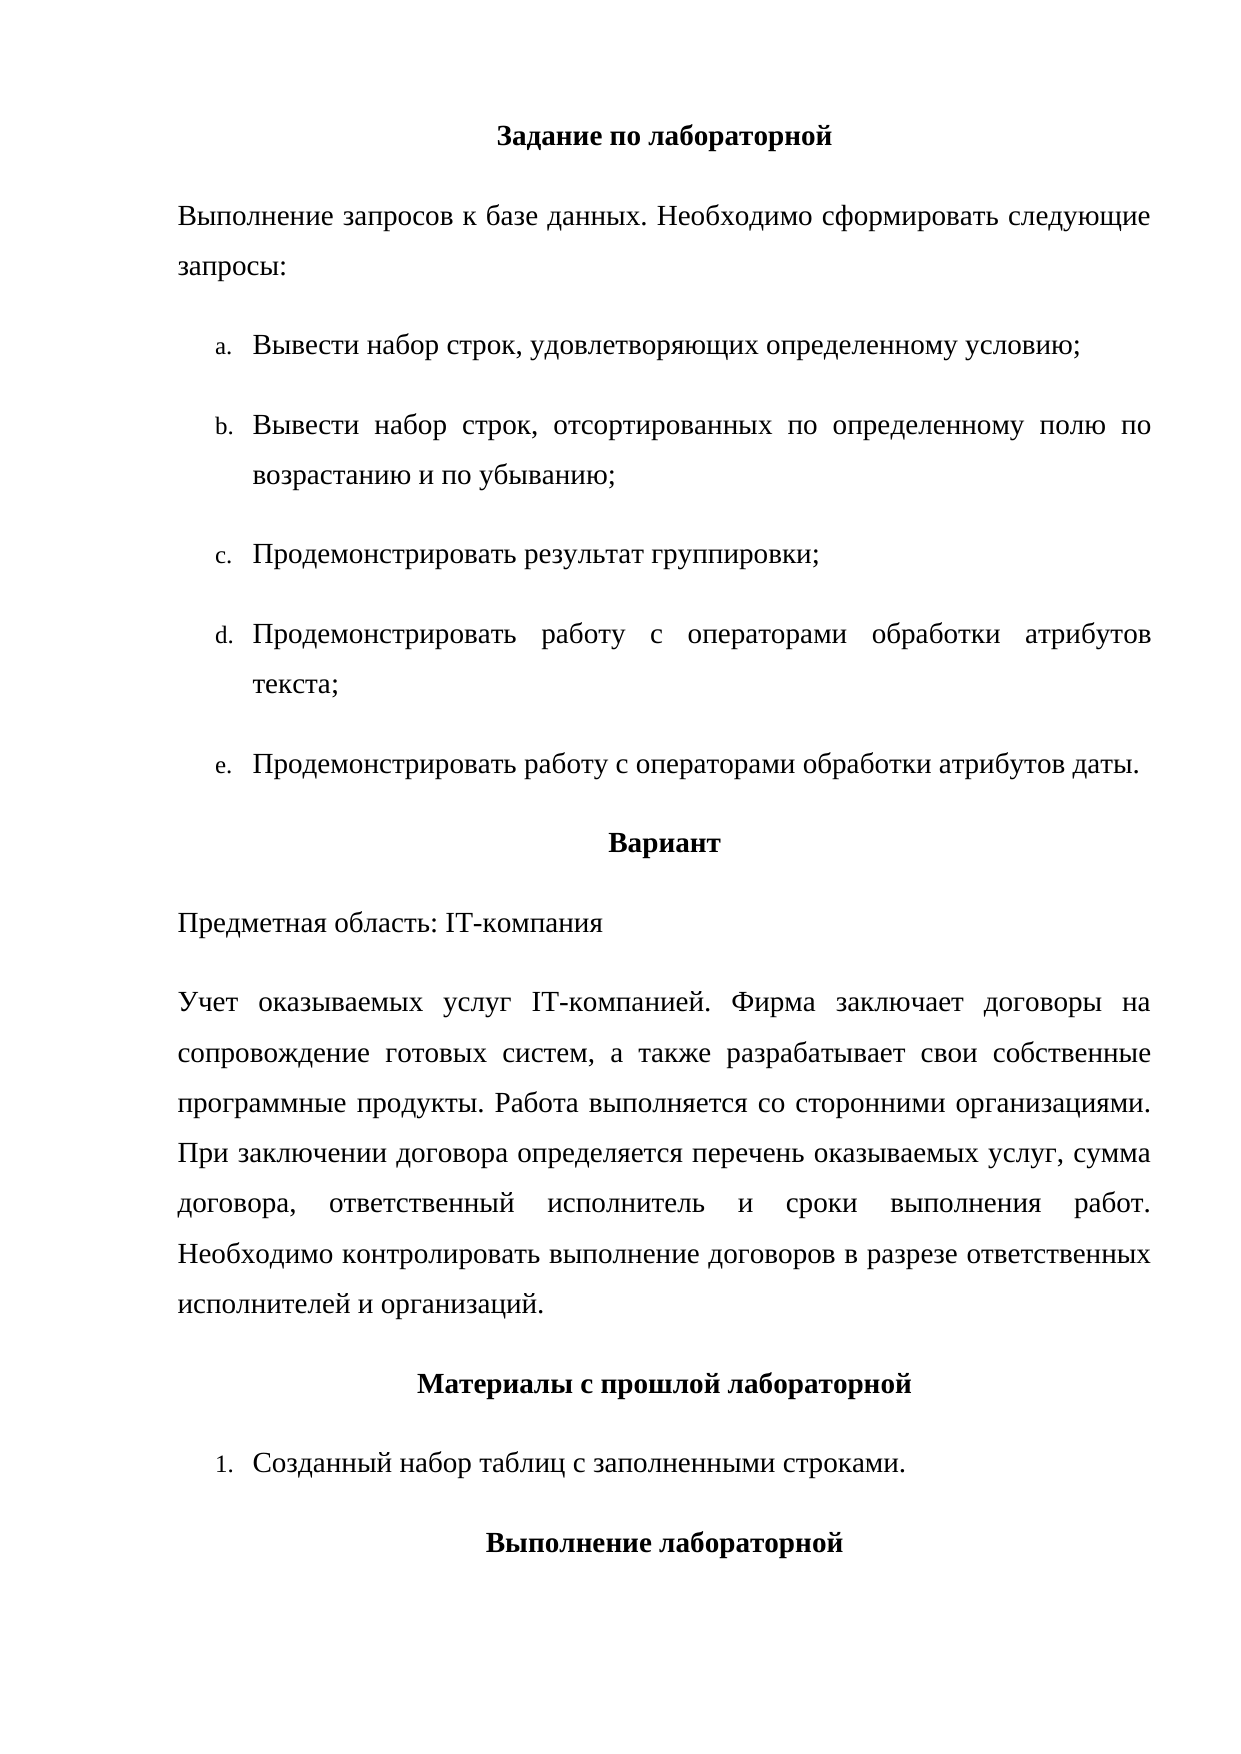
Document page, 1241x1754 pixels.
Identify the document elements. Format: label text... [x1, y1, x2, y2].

text Задание по лабораторной [177, 118, 1152, 152]
list Вывести набор строк, удовлетворяющих определенному условию; [215, 327, 1152, 361]
text Вариант [177, 825, 1152, 859]
list Продемонстрировать результат группировки; [215, 537, 1152, 570]
text Материалы с прошлой лабораторной [177, 1366, 1152, 1399]
list Созданный набор таблиц с заполненными строками. [215, 1445, 1152, 1479]
text Выполнение запросов к базе данных. Необходимо сформировать следующие запросы: [177, 198, 1152, 281]
list Продемонстрировать работу с операторами обработки атрибутов текста; [215, 616, 1152, 700]
list Продемонстрировать работу с операторами обработки атрибутов даты. [215, 746, 1152, 779]
text Выполнение лабораторной [177, 1525, 1152, 1558]
list Вывести набор строк, отсортированных по определенному полю по возрастанию и по убыванию; [215, 407, 1152, 491]
text Предметная область: IT-компания [177, 905, 1152, 938]
text Учет оказываемых услуг IT-компанией. Фирма заключает договоры на сопровождение готовых систем, а также разрабатывает свои собственные программные продукты. Работа выполняется со сторонними организациями. При заключении договора определяется перечень оказываемых услуг, сумма договора, ответственный исполнитель и сроки выполнения работ. Необходимо контролировать выполнение договоров в разрезе ответственных исполнителей и организаций. [177, 984, 1152, 1320]
